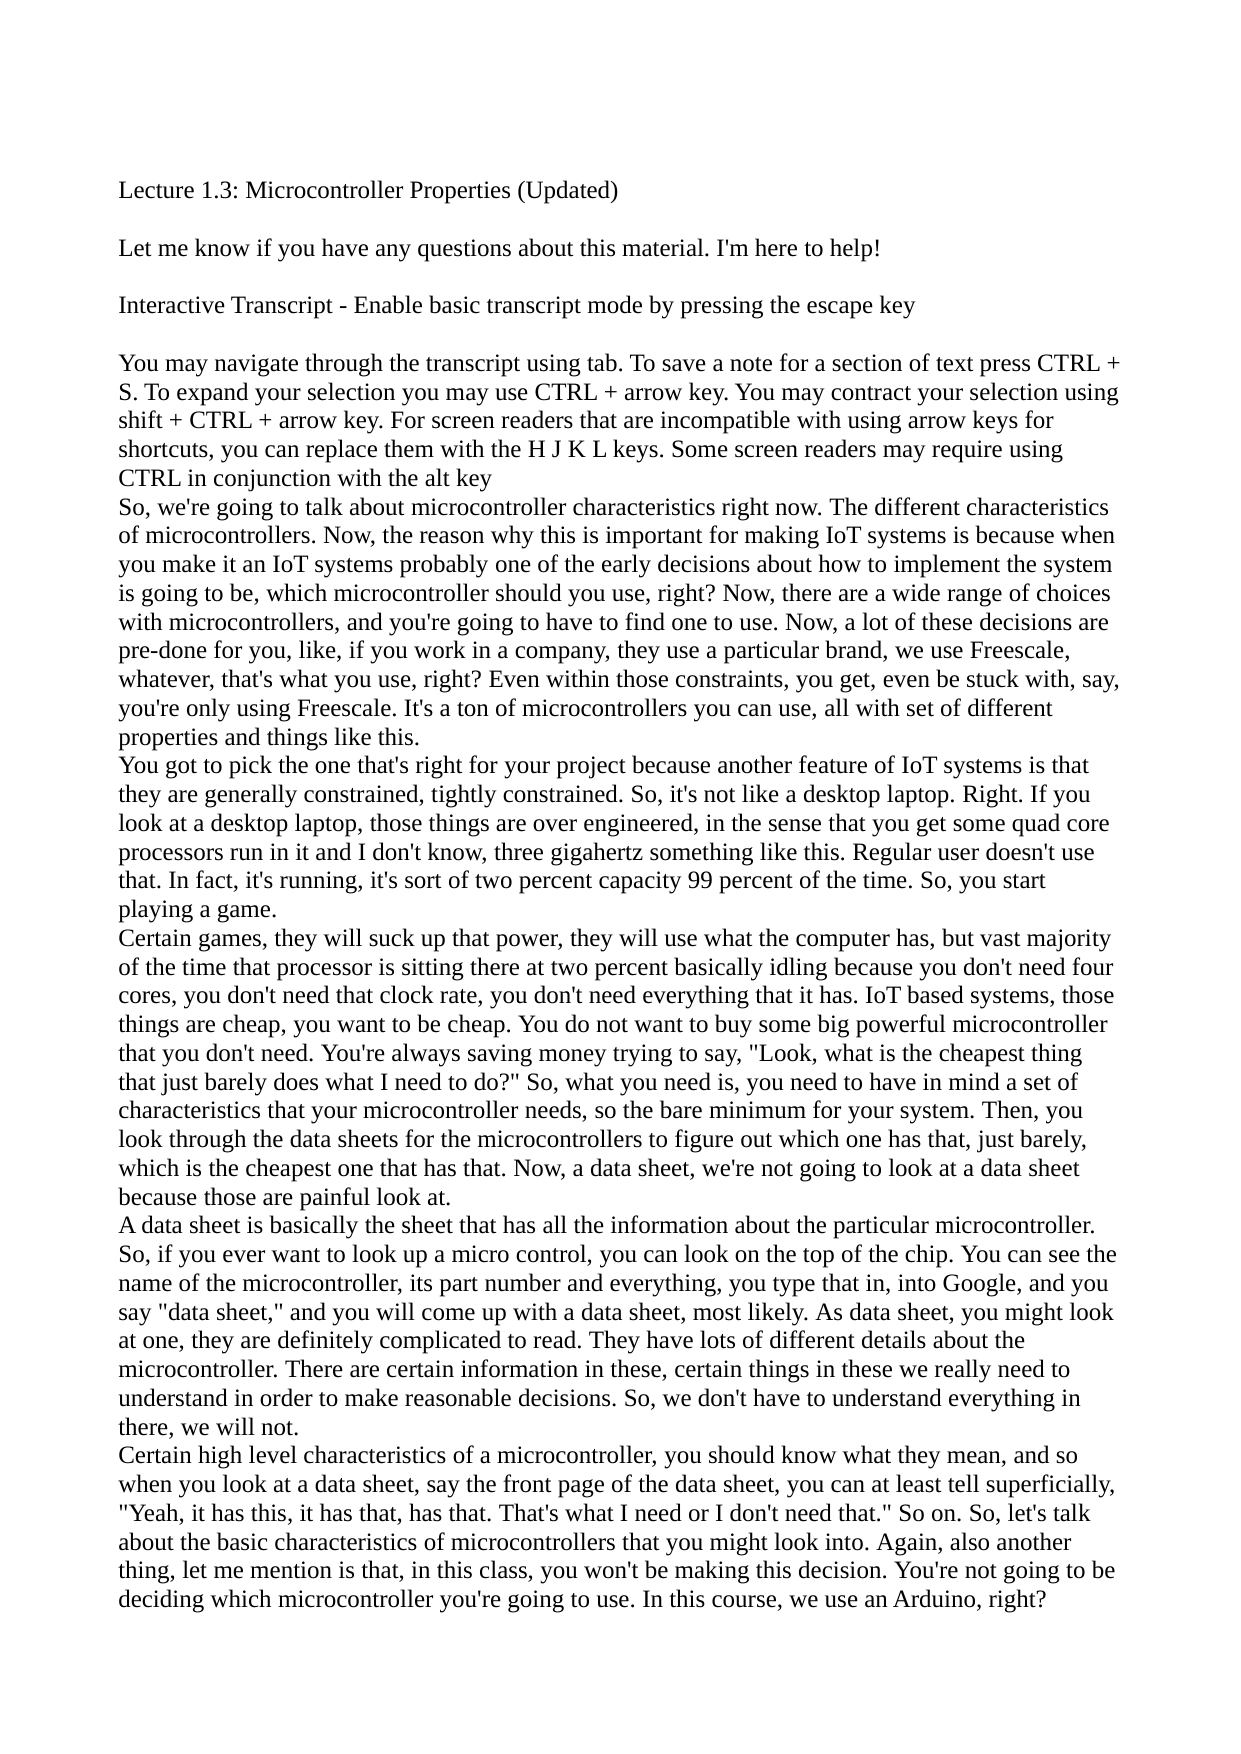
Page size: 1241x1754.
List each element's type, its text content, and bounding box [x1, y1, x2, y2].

text ​Certain high level characteristics of a microcontroller, ​you should know what they mean, ​and so when you look at a data sheet, ​say the front page of the data sheet, ​you can at least tell superficially, "Yeah, ​it has this, it has that, has that. ​That's what I need or I don't need that." So on. ​So, let's talk about the basic characteristics ​of microcontrollers that you might look into. ​Again, also another thing, ​let me mention is that, in this class, ​you won't be making this decision. ​You're not going to be deciding which ​microcontroller you're going to use. ​In this course, we use an Arduino, right? [118, 1441, 1122, 1613]
text Let me know if you have any questions about this material. I'm here to help! [118, 233, 1122, 262]
text Lecture 1.3: Microcontroller Properties (Updated) [118, 176, 1122, 204]
text ​ [118, 262, 1122, 291]
text ​You got to pick the one that's right for ​your project because another feature of ​IoT systems is that they are ​generally constrained, tightly constrained. ​So, it's not like a desktop laptop. ​Right. If you look at a desktop laptop, ​those things are over engineered, ​in the sense that you get ​some quad core processors run in it and I don't know, ​three gigahertz something like this. ​Regular user doesn't use that. ​In fact, it's running, ​it's sort of two percent capacity 99 percent of the time. ​So, you start playing a game. [118, 751, 1122, 923]
text Interactive Transcript - Enable basic transcript mode by pressing the escape key [118, 291, 1122, 319]
text ​Certain games, they will suck up that power, ​they will use what the computer has, ​but vast majority of ​the time that processor is sitting there at ​two percent basically idling ​because you don't need four cores, ​you don't need that clock rate, ​you don't need everything that it has. ​IoT based systems, those things are cheap, ​you want to be cheap. ​You do not want to buy some big ​powerful microcontroller that you don't need. ​You're always saving money trying to say, "Look, ​what is the cheapest thing that just ​barely does what I need to do?" ​So, what you need is, ​you need to have in mind a set of ​characteristics that your microcontroller needs, ​so the bare minimum for your system. ​Then, you look through the data sheets for ​the microcontrollers to figure out which one has that, ​just barely, which is the cheapest one that has that. ​Now, a data sheet, ​we're not going to look at a data sheet because ​those are painful look at. [118, 923, 1122, 1211]
text ​So, we're going to talk about ​microcontroller characteristics right now. ​The different characteristics of microcontrollers. ​Now, the reason why this is important ​for making IoT systems is because when you ​make it an IoT systems probably ​one of the early decisions about how to ​implement the system is going to be, ​which microcontroller should you use, right? ​Now, there are a wide range ​of choices with microcontrollers, ​and you're going to have to find one to use. ​Now, a lot of these decisions are pre-done for you, like, ​if you work in a company, ​they use a particular brand, ​we use Freescale, whatever, ​that's what you use, right? ​Even within those constraints, you get, ​even be stuck with, say, ​you're only using Freescale. ​It's a ton of microcontrollers you can use, ​all with set of ​different properties and things like this. [118, 492, 1122, 751]
text ​A data sheet is basically ​the sheet that has ​all the information about the particular microcontroller. ​So, if you ever want to look up a micro control, ​you can look on the top of the chip. ​You can see the name of the microcontroller, ​its part number and everything, you type that in, ​into Google, and you say "data ​sheet," and you will ​come up with a data sheet, most likely. ​As data sheet, you might look at one, ​they are definitely complicated to read. ​They have lots of different details ​about the microcontroller. ​There are certain information in these, ​certain things in these we really need to ​understand in order to make reasonable decisions. ​So, we don't have to understand everything ​in there, we will not. [118, 1211, 1122, 1441]
text You may navigate through the transcript using tab. To save a note for a section of text press CTRL + S. To expand your selection you may use CTRL + arrow key. You may contract your selection using shift + CTRL + arrow key. For screen readers that are incompatible with using arrow keys for shortcuts, you can replace them with the H J K L keys. Some screen readers may require using CTRL in conjunction with the alt key [118, 348, 1122, 492]
